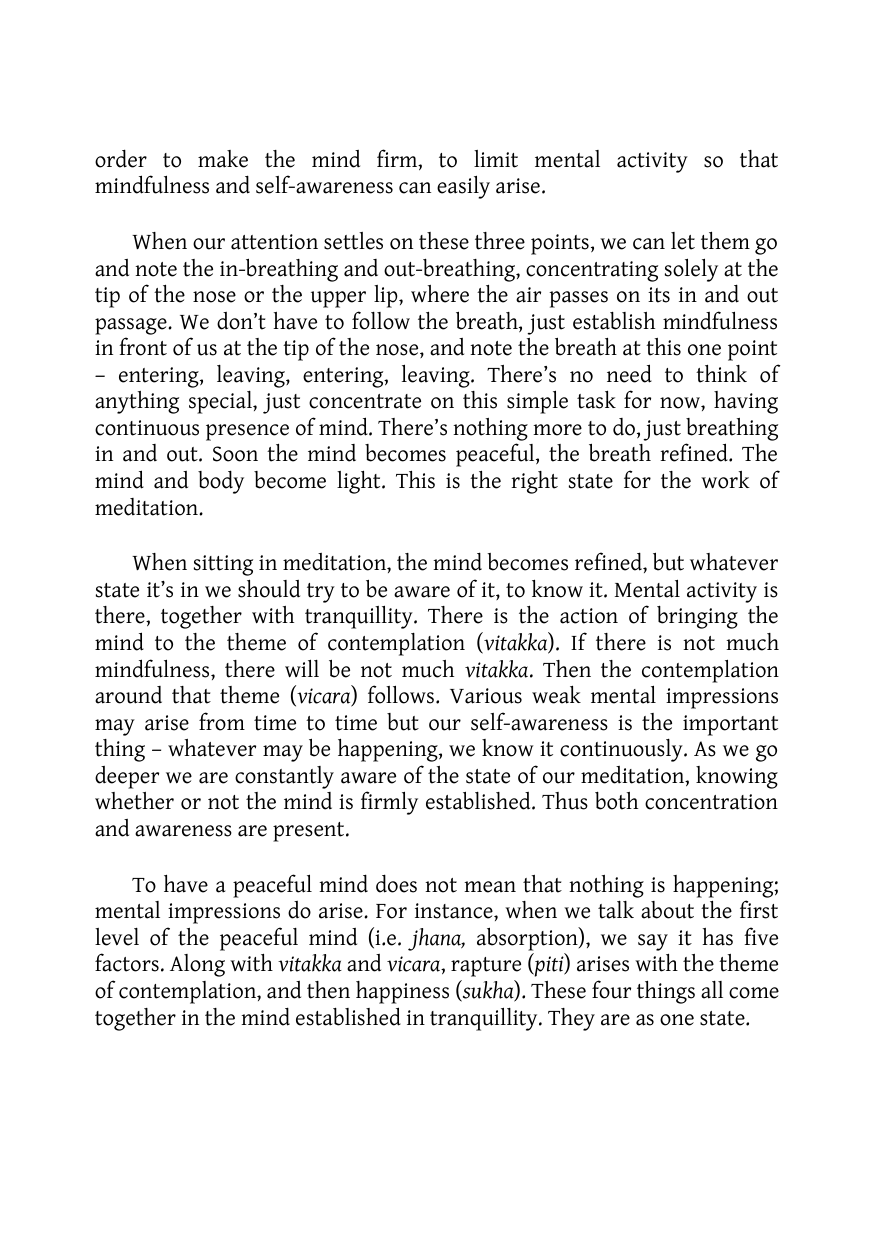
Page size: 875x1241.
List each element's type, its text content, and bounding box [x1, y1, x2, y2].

text When sitting in meditation, the mind becomes refined, but whatever state it’s in we should try to be aware of it, to know it. Mental activity is there, together with tranquillity. There is the action of bringing the mind to the theme of contemplation (vitakka). If there is not much mindfulness, there will be not much vitakka. Then the contemplation around that theme (vicara) follows. Various weak mental impressions may arise from time to time but our self-awareness is the important thing – whatever may be happening, we know it continuously. As we go deeper we are constantly aware of the state of our meditation, knowing whether or not the mind is firmly established. Thus both concentration and awareness are present. [94, 551, 779, 843]
text To have a peaceful mind does not mean that nothing is happening; mental impressions do arise. For instance, when we talk about the first level of the peaceful mind (i.e. jhana, absorption), we say it has five factors. Along with vitakka and vicara, rapture (piti) arises with the theme of contemplation, and then happiness (sukha). These four things all come together in the mind established in tranquillity. They are as one state. [94, 872, 779, 1031]
text When our attention settles on these three points, we can let them go and note the in-breathing and out-breathing, concentrating solely at the tip of the nose or the upper lip, where the air passes on its in and out passage. We don’t have to follow the breath, just establish mindfulness in front of us at the tip of the nose, and note the breath at this one point – entering, leaving, entering, leaving. There’s no need to think of anything special, just concentrate on this simple task for now, having continuous presence of mind. There’s nothing more to do, just breathing in and out. Soon the mind becomes peaceful, the breath refined. The mind and body become light. This is the right state for the work of meditation. [94, 229, 779, 521]
text order to make the mind firm, to limit mental activity so that mindfulness and self-awareness can easily arise. [94, 147, 779, 200]
